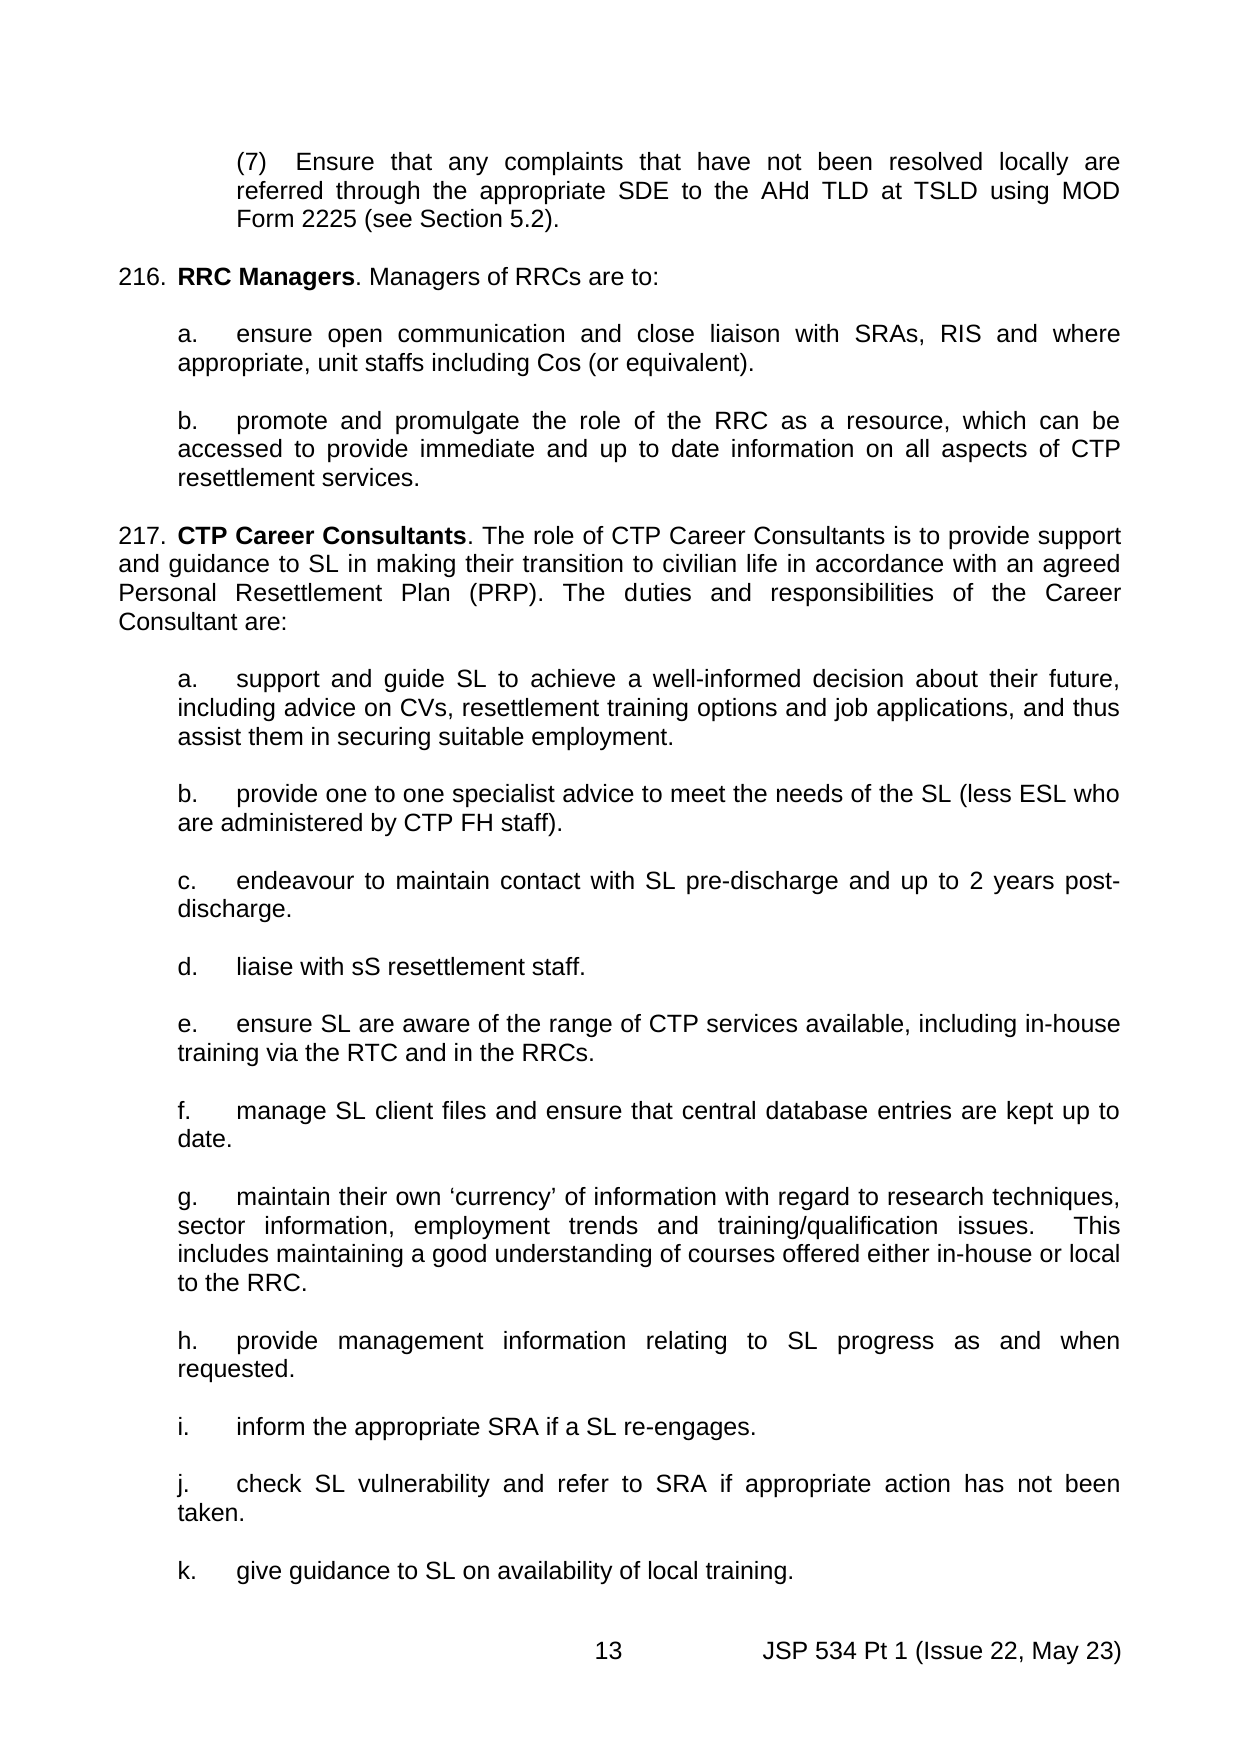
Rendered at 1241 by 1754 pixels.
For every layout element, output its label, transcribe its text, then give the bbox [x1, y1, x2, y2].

list provide management information relating to SL progress as and when requested. [177, 1326, 1122, 1383]
list inform the appropriate SRA if a SL re-engages. [177, 1412, 1122, 1441]
list provide one to one specialist advice to meet the needs of the SL (less ESL who are administered by CTP FH staff). [177, 779, 1122, 837]
list support and guide SL to achieve a well-informed decision about their future, including advice on CVs, resettlement training options and job applications, and thus assist them in securing suitable employment. [177, 664, 1122, 751]
text (7) Ensure that any complaints that have not been resolved locally are referred through the appropriate SDE to the AHd TLD at TSLD using MOD Form 2225 (see Section 5.2). [236, 147, 1122, 233]
list check SL vulnerability and refer to SRA if appropriate action has not been taken. [177, 1469, 1122, 1527]
list CTP Career Consultants. The role of CTP Career Consultants is to provide support and guidance to SL in making their transition to civilian life in accordance with an agreed Personal Resettlement Plan (PRP). The duties and responsibilities of the Career Consultant are: [118, 521, 1122, 636]
list RRC Managers. Managers of RRCs are to: [118, 262, 1122, 291]
list ensure open communication and close liaison with SRAs, RIS and where appropriate, unit staffs including Cos (or equivalent). [177, 319, 1122, 377]
list ensure SL are aware of the range of CTP services available, including in-house training via the RTC and in the RRCs. [177, 1009, 1122, 1067]
list promote and promulgate the role of the RRC as a resource, which can be accessed to provide immediate and up to date information on all aspects of CTP resettlement services. [177, 406, 1122, 492]
list maintain their own ‘currency’ of information with regard to research techniques, sector information, employment trends and training/qualification issues. This includes maintaining a good understanding of courses offered either in-house or local to the RRC. [177, 1182, 1122, 1297]
list manage SL client files and ensure that central database entries are kept up to date. [177, 1096, 1122, 1153]
list give guidance to SL on availability of local training. [177, 1556, 1122, 1584]
list endeavour to maintain contact with SL pre-discharge and up to 2 years post-discharge. [177, 866, 1122, 923]
list liaise with sS resettlement staff. [177, 952, 1122, 981]
